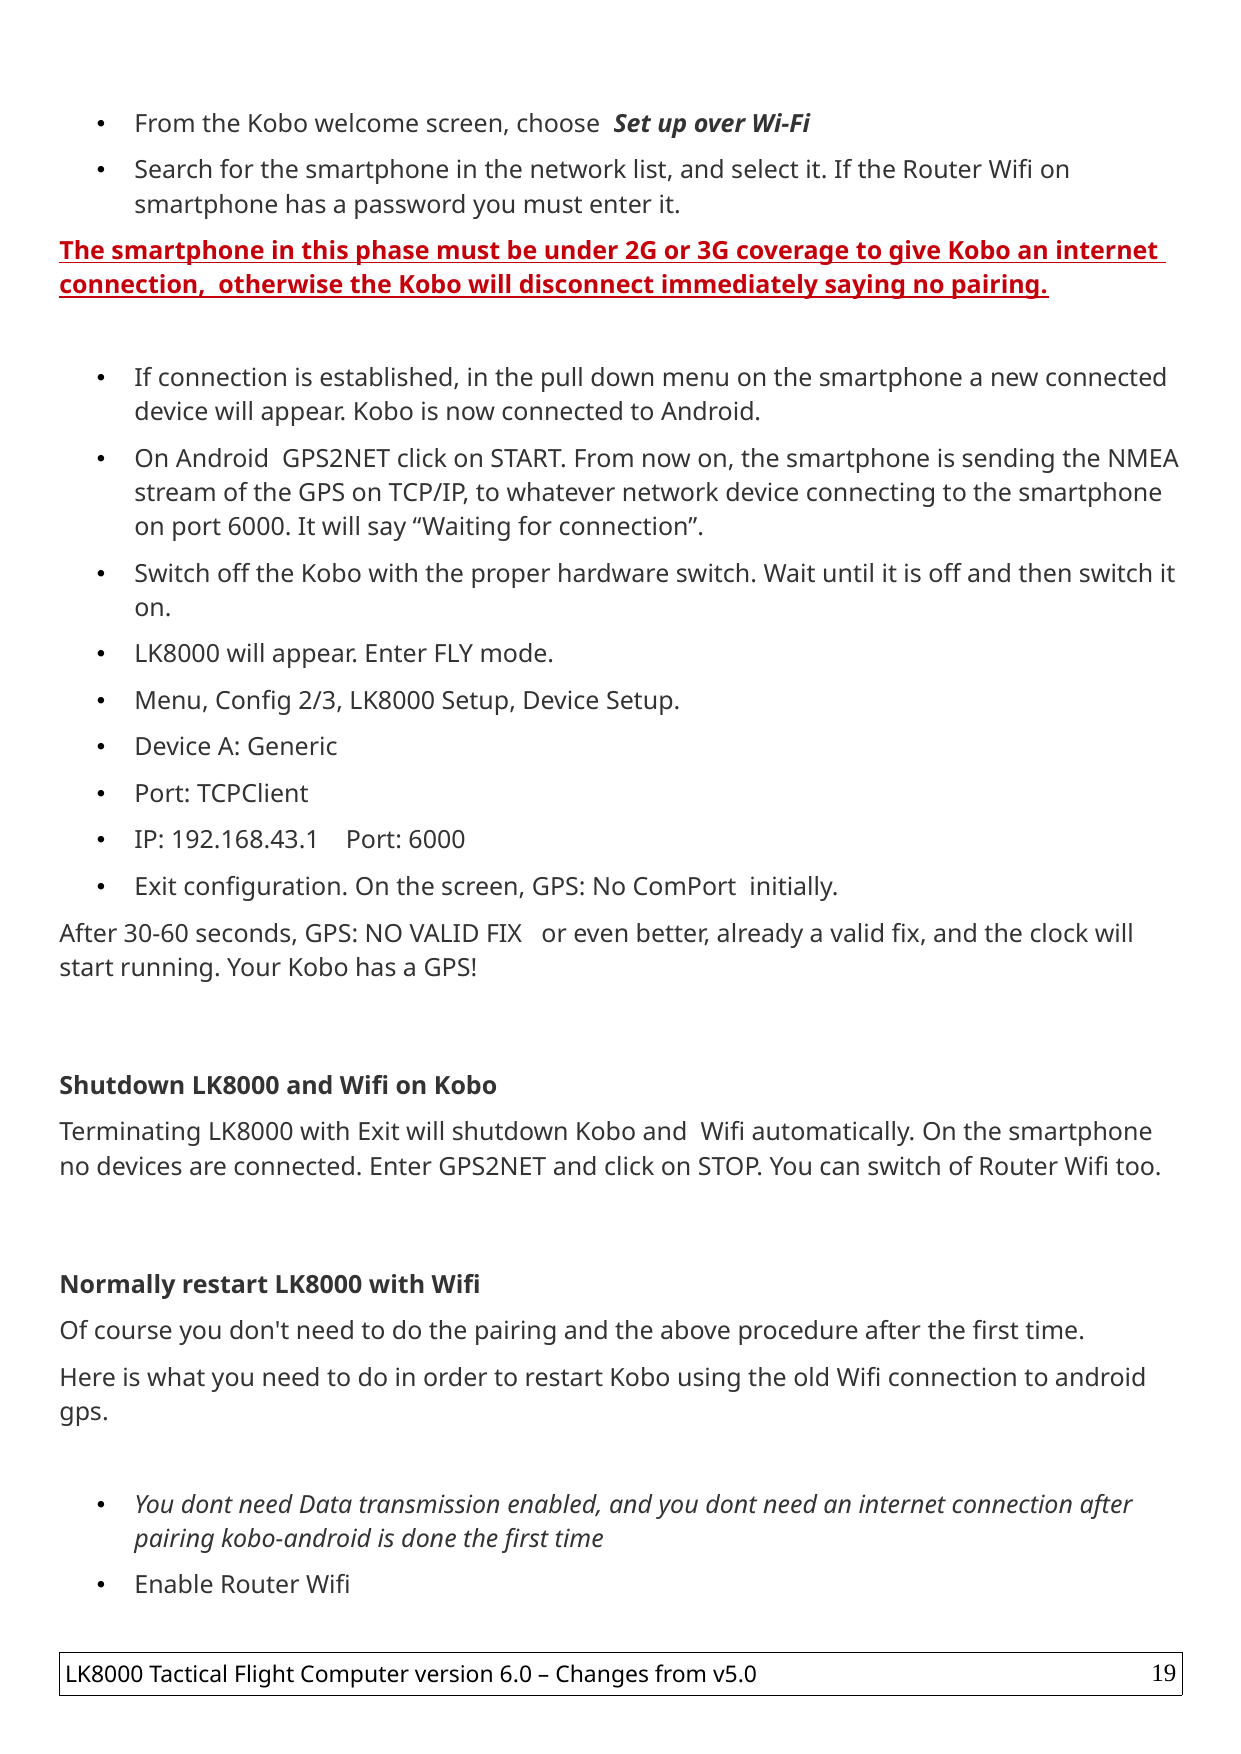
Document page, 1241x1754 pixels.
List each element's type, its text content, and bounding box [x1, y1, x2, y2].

list If connection is established, in the pull down menu on the smartphone a new connected device will appear. Kobo is now connected to Android. [97, 360, 1181, 428]
list You dont need Data transmission enabled, and you dont need an internet connection after pairing kobo-android is done the first time [97, 1487, 1181, 1555]
list LK8000 will appear. Enter FLY mode. [97, 636, 1181, 670]
list Menu, Config 2/3, LK8000 Setup, Device Setup. [97, 682, 1181, 717]
list From the Kobo welcome screen, choose Set up over Wi-Fi [97, 106, 1181, 140]
list Exit configuration. On the screen, GPS: No ComPort initially. [97, 869, 1181, 903]
list Port: TCPClient [97, 776, 1181, 810]
text Terminating LK8000 with Exit will shutdown Kobo and Wifi automatically. On the smartphone no devices are connected. Enter GPS2NET and click on STOP. You can switch of Router Wifi too. [59, 1114, 1181, 1182]
text Here is what you need to do in order to restart Kobo using the old Wifi connection to android gps. [59, 1359, 1181, 1427]
list On Android GPS2NET click on START. From now on, the smartphone is sending the NMEA stream of the GPS on TCP/IP, to whatever network device connecting to the smartphone on port 6000. It will say “Waiting for connection”. [97, 441, 1181, 543]
subtitle Shutdown LK8000 and Wifi on Kobo [59, 1067, 1181, 1102]
text Of course you don't need to do the pairing and the above procedure after the first time. [59, 1313, 1181, 1347]
text After 30-60 seconds, GPS: NO VALID FIX or even better, already a valid fix, and the clock will start running. Your Kobo has a GPS! [59, 915, 1181, 983]
list Switch off the Kobo with the proper hardware switch. Wait until it is off and then switch it on. [97, 555, 1181, 623]
list Device A: Generic [97, 729, 1181, 763]
list Enable Router Wifi [97, 1567, 1181, 1601]
text The smartphone in this phase must be under 2G or 3G coverage to give Kobo an internet connection, otherwise the Kobo will disconnect immediately saying no pairing. [59, 233, 1181, 301]
list Search for the smartphone in the network list, and select it. If the Router Wifi on smartphone has a password you must enter it. [97, 152, 1181, 220]
list IP: 192.168.43.1 Port: 6000 [97, 822, 1181, 856]
subtitle Normally restart LK8000 with Wifi [59, 1266, 1181, 1300]
